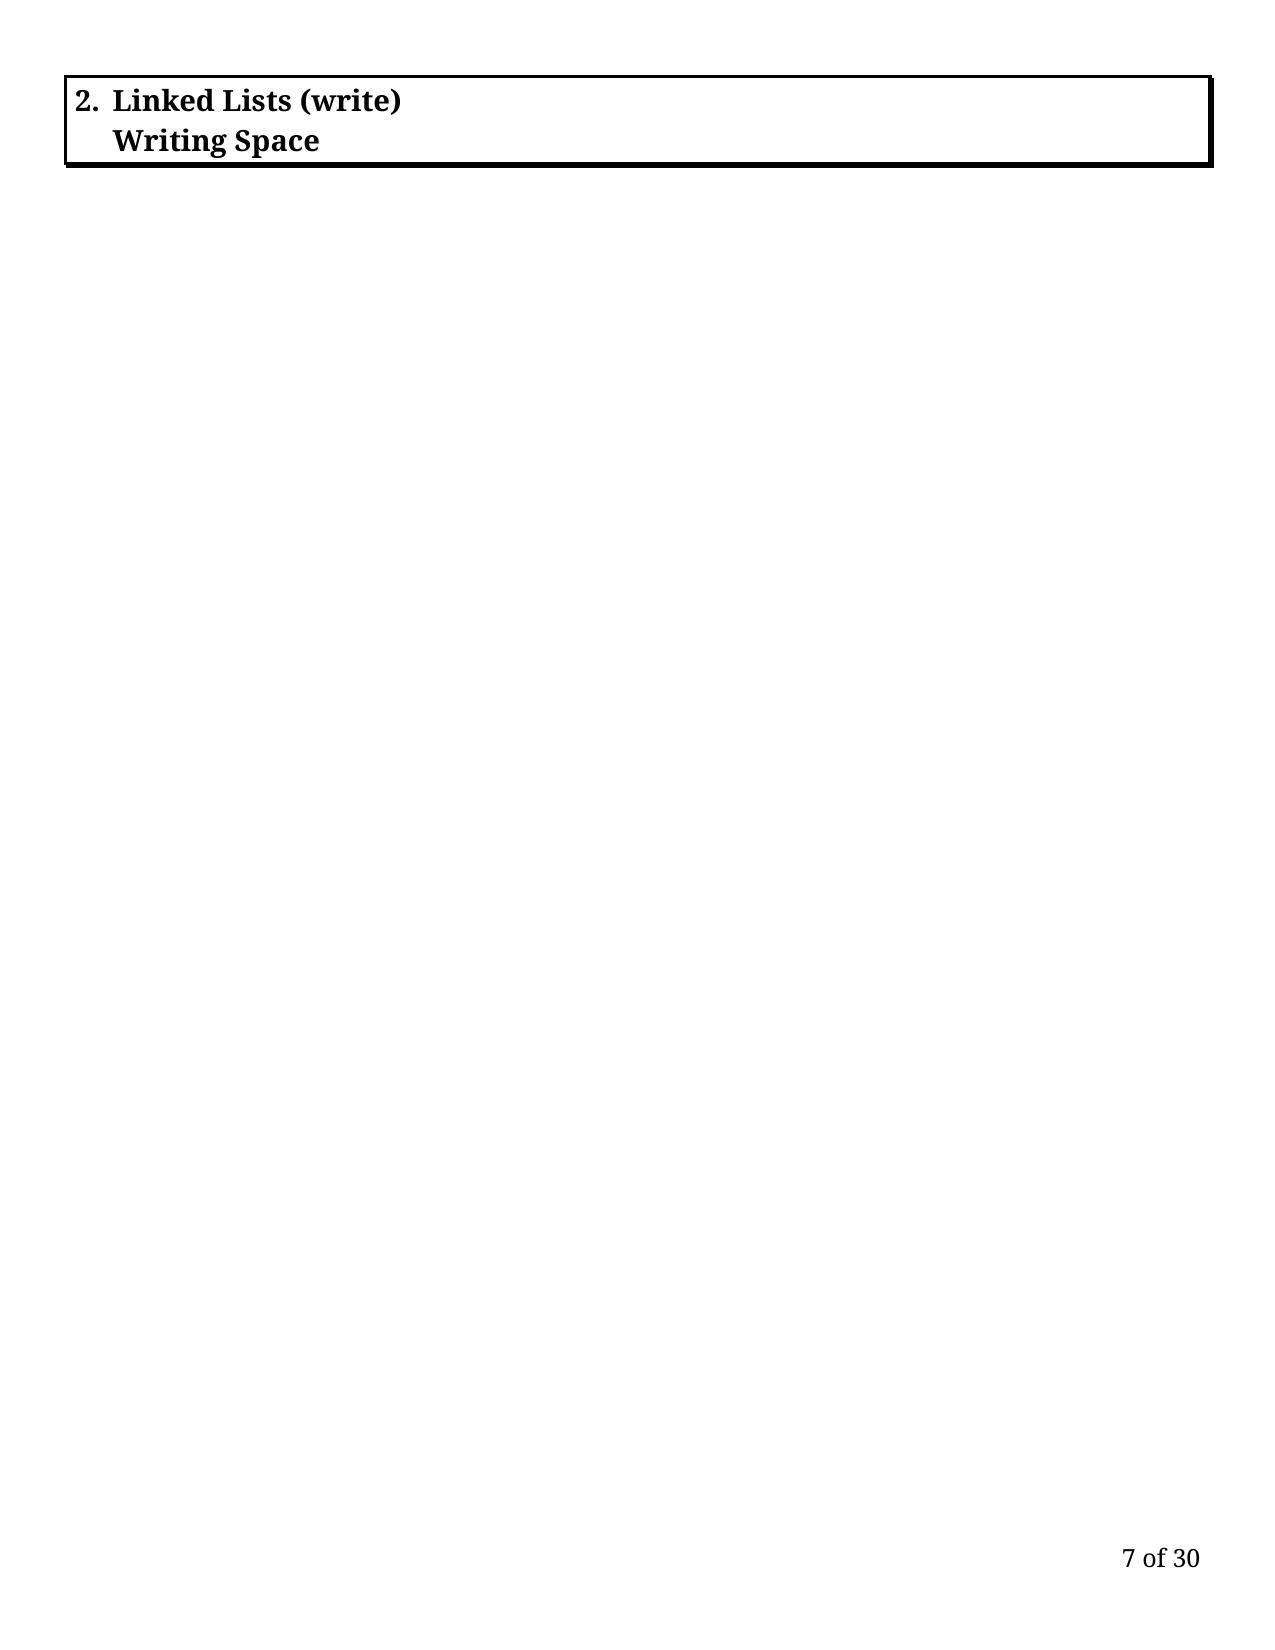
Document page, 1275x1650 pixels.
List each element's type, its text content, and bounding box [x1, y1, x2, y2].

subtitle Writing Space [67, 115, 1208, 162]
subtitle 2. Linked Lists (write) [67, 78, 1208, 115]
